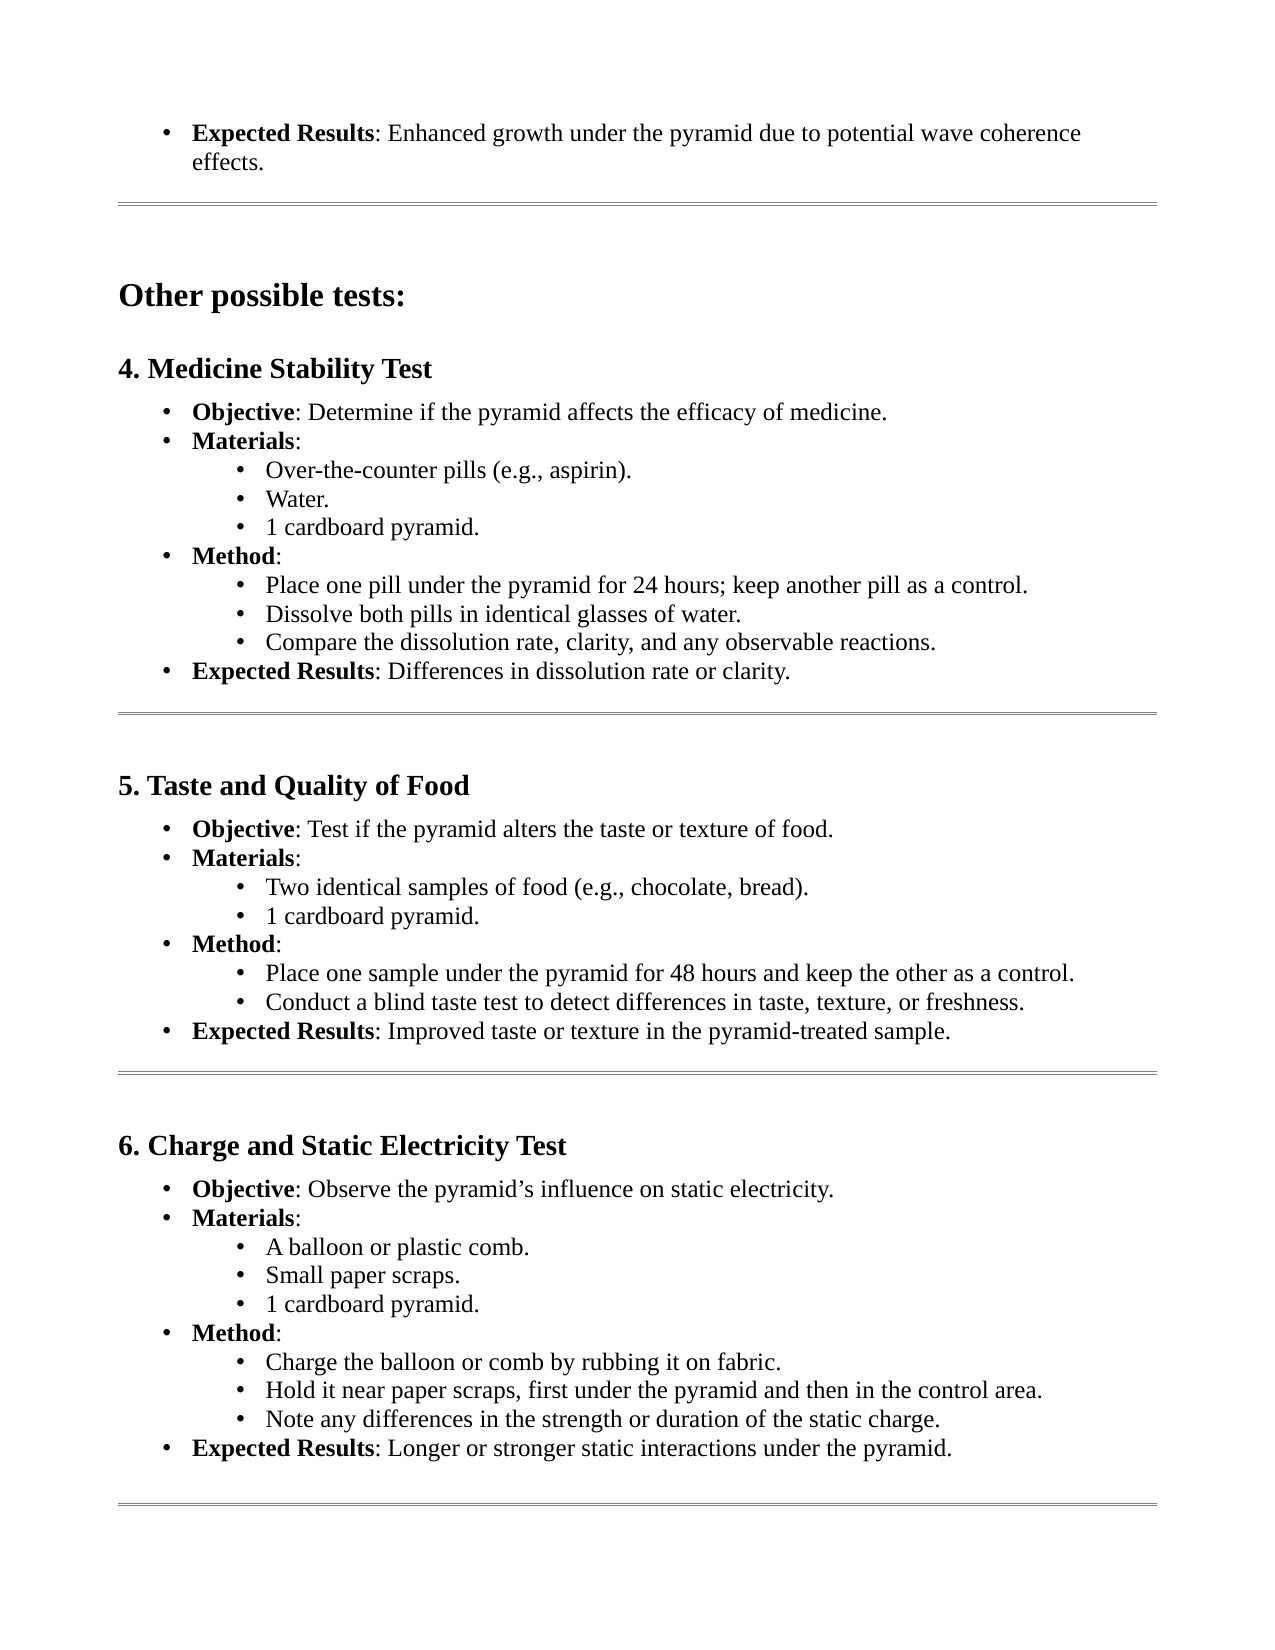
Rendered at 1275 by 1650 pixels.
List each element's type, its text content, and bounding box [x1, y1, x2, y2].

list Water. [236, 484, 1157, 512]
list Materials: [162, 1203, 1157, 1232]
list Small paper scraps. [236, 1261, 1157, 1289]
list Materials: [162, 426, 1157, 455]
list Place one pill under the pyramid for 24 hours; keep another pill as a control. [236, 570, 1157, 599]
list Two identical samples of food (e.g., chocolate, bread). [236, 872, 1157, 901]
subtitle 6. Charge and Static Electricity Test [118, 1128, 1157, 1162]
list 1 cardboard pyramid. [236, 901, 1157, 929]
list Place one sample under the pyramid for 48 hours and keep the other as a control. [236, 958, 1157, 987]
list Materials: [162, 843, 1157, 872]
list Hold it near paper scraps, first under the pyramid and then in the control area. [236, 1376, 1157, 1404]
list Method: [162, 541, 1157, 570]
list Objective: Observe the pyramid’s influence on static electricity. [162, 1174, 1157, 1203]
list Over-the-counter pills (e.g., aspirin). [236, 455, 1157, 484]
list Objective: Test if the pyramid alters the taste or texture of food. [162, 814, 1157, 843]
text Other possible tests: [118, 276, 1157, 314]
subtitle 4. Medicine Stability Test [118, 351, 1157, 385]
list Charge the balloon or comb by rubbing it on fabric. [236, 1347, 1157, 1376]
list Expected Results: Enhanced growth under the pyramid due to potential wave coherence effects. [162, 118, 1157, 176]
list Compare the dissolution rate, clarity, and any observable reactions. [236, 627, 1157, 656]
list A balloon or plastic comb. [236, 1232, 1157, 1261]
list Dissolve both pills in identical glasses of water. [236, 599, 1157, 627]
list Expected Results: Differences in dissolution rate or clarity. [162, 656, 1157, 685]
list Expected Results: Longer or stronger static interactions under the pyramid. [162, 1433, 1157, 1462]
list Method: [162, 929, 1157, 958]
list Conduct a blind taste test to detect differences in taste, texture, or freshness. [236, 987, 1157, 1016]
list 1 cardboard pyramid. [236, 512, 1157, 541]
list Expected Results: Improved taste or texture in the pyramid-treated sample. [162, 1016, 1157, 1044]
list Objective: Determine if the pyramid affects the efficacy of medicine. [162, 397, 1157, 426]
list Method: [162, 1318, 1157, 1347]
subtitle 5. Taste and Quality of Food [118, 768, 1157, 802]
list 1 cardboard pyramid. [236, 1289, 1157, 1318]
list Note any differences in the strength or duration of the static charge. [236, 1404, 1157, 1433]
